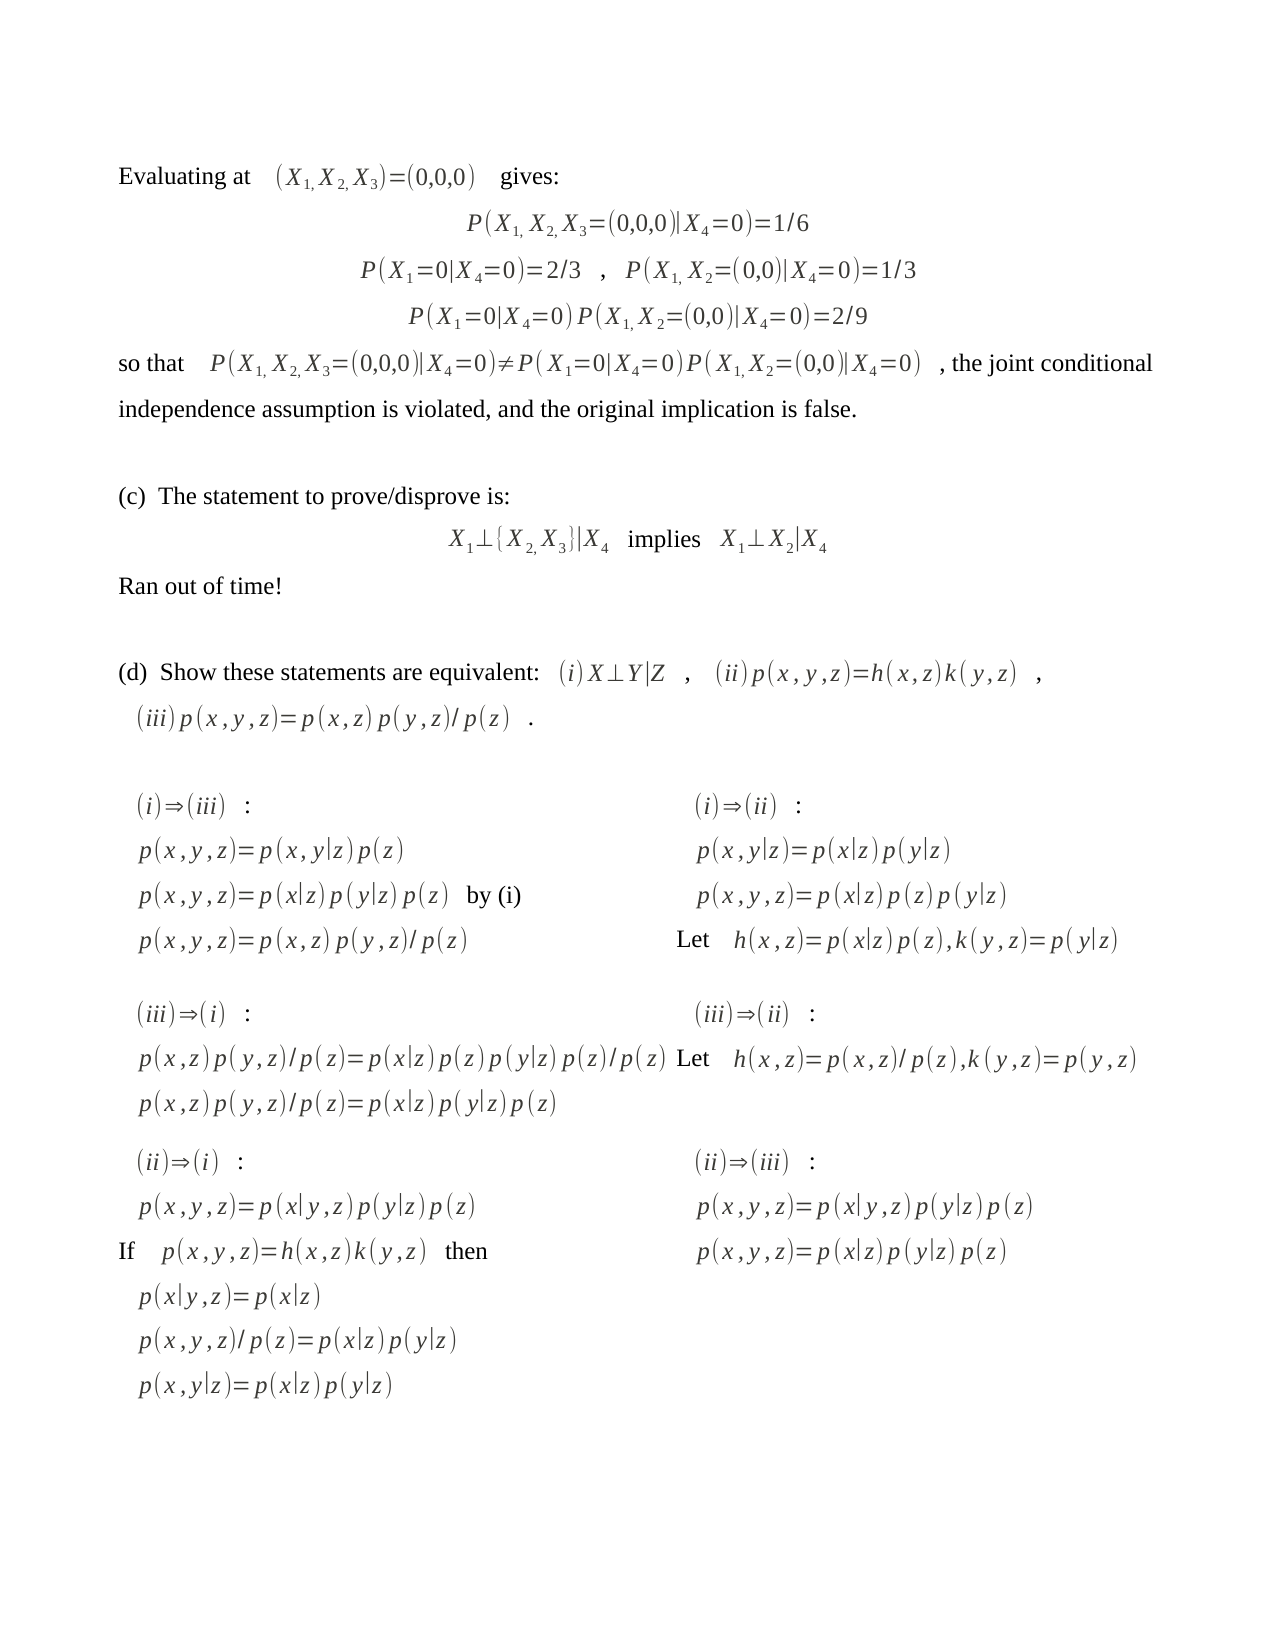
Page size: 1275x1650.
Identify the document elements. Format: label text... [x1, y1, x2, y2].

table_header : Let [676, 790, 1157, 955]
table_cell : Let [676, 955, 1157, 1117]
text implies [118, 524, 1157, 556]
table_cell : If then [118, 1118, 676, 1400]
text (c) The statement to prove/disprove is: [118, 481, 1157, 509]
table_cell : [676, 1118, 1157, 1400]
text so that , the joint conditional independence assumption is violated, and the original implication is false. [118, 348, 1157, 423]
table_header : by (i) [118, 790, 676, 955]
text Evaluating at gives: [118, 161, 1157, 194]
text (d) Show these statements are equivalent:, , . [118, 657, 1157, 733]
text , [118, 254, 1157, 287]
table_cell : [118, 955, 676, 1117]
text Ran out of time! [118, 571, 1157, 599]
